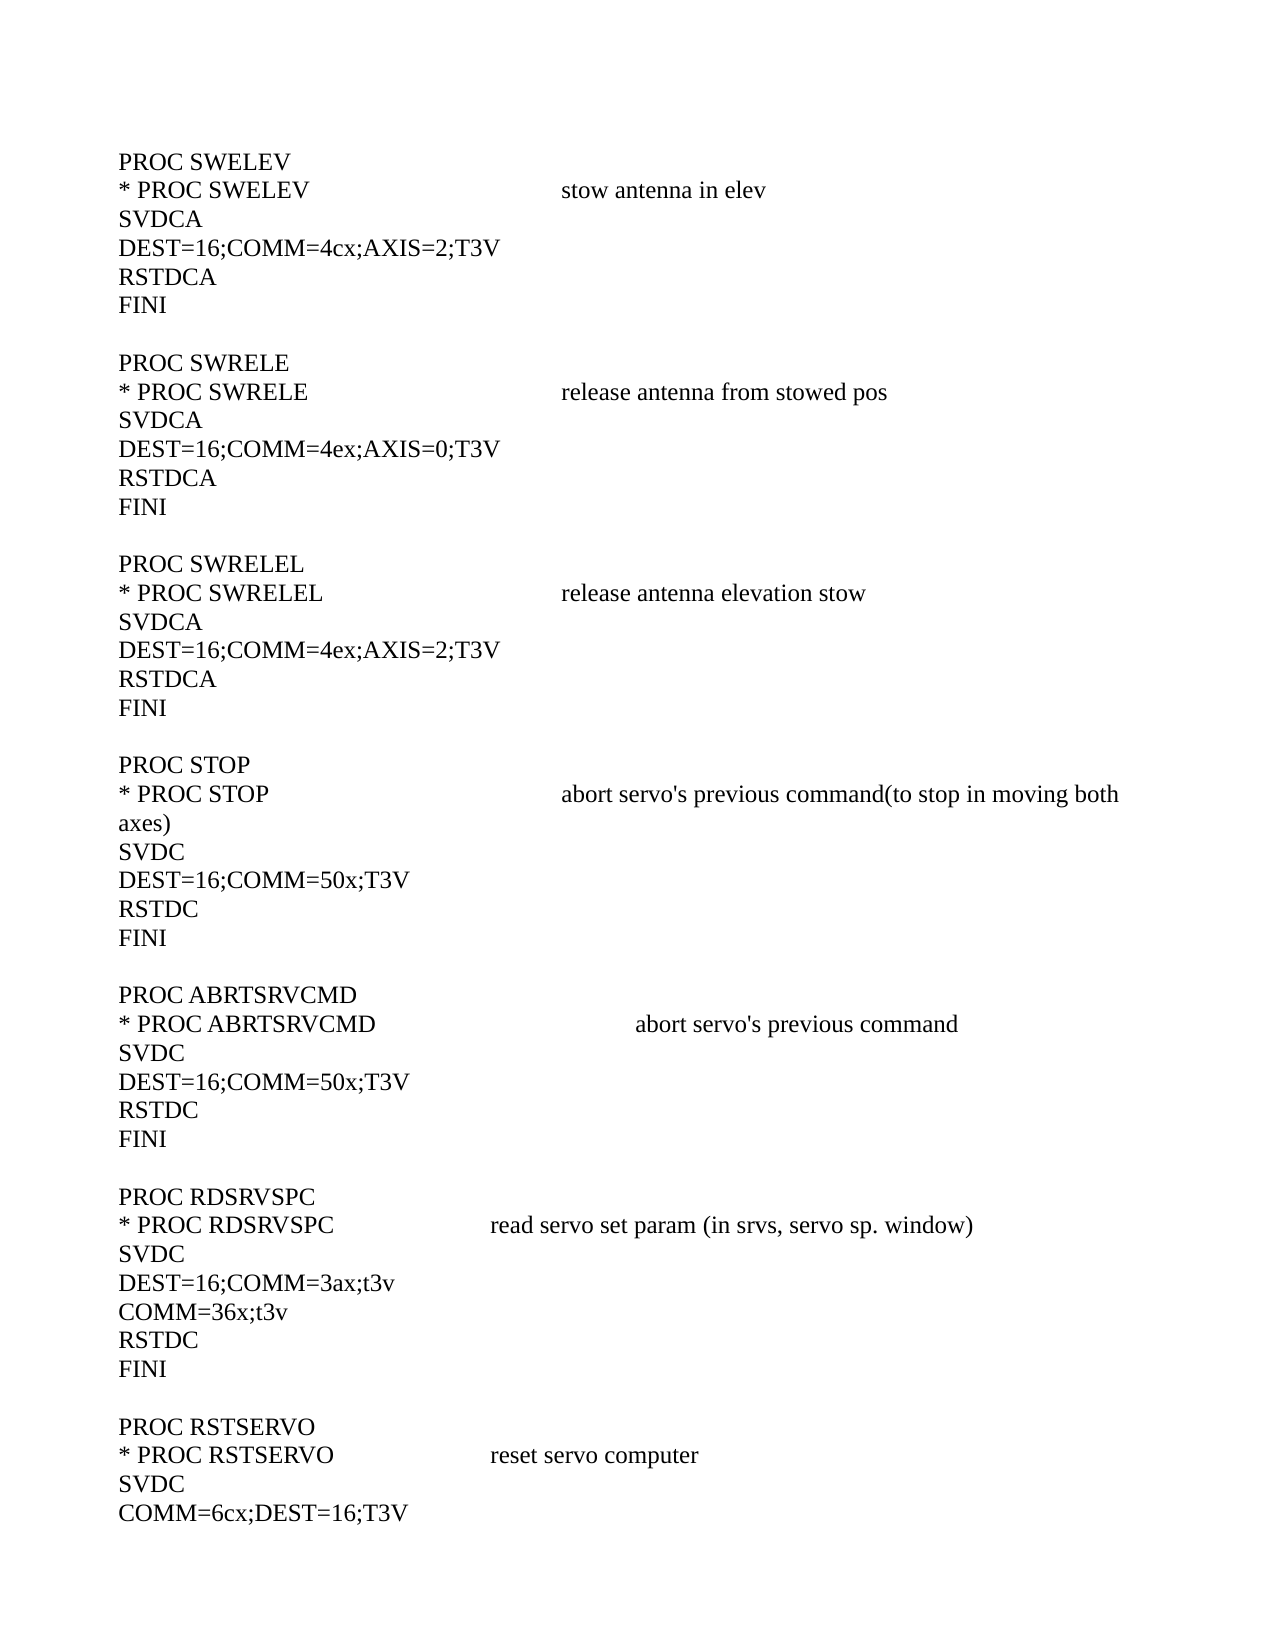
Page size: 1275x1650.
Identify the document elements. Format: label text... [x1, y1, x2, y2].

text * PROC SWELEV stow antenna in elev [118, 176, 1157, 204]
text SVDC [118, 1469, 1157, 1498]
text FINI [118, 693, 1157, 722]
text PROC SWELEV [118, 147, 1157, 176]
text SVDCA [118, 607, 1157, 636]
text PROC ABRTSRVCMD [118, 981, 1157, 1009]
text DEST=16;COMM=3ax;t3v [118, 1268, 1157, 1297]
text PROC RDSRVSPC [118, 1182, 1157, 1211]
text * PROC RSTSERVO reset servo computer [118, 1441, 1157, 1469]
text SVDCA [118, 204, 1157, 233]
text DEST=16;COMM=4ex;AXIS=0;T3V [118, 434, 1157, 463]
text * PROC ABRTSRVCMD abort servo's previous command [118, 1009, 1157, 1038]
text FINI [118, 492, 1157, 521]
text * PROC SWRELEL release antenna elevation stow [118, 578, 1157, 607]
text RSTDCA [118, 664, 1157, 693]
text RSTDCA [118, 463, 1157, 492]
text * PROC SWRELE release antenna from stowed pos [118, 377, 1157, 406]
text SVDC [118, 1239, 1157, 1268]
text FINI [118, 1124, 1157, 1153]
text SVDC [118, 837, 1157, 866]
text PROC RSTSERVO [118, 1412, 1157, 1441]
text COMM=36x;t3v [118, 1297, 1157, 1326]
text SVDCA [118, 406, 1157, 434]
text PROC SWRELEL [118, 549, 1157, 578]
text FINI [118, 1354, 1157, 1383]
text * PROC STOP abort servo's previous command(to stop in moving both axes) [118, 779, 1157, 837]
text * PROC RDSRVSPC read servo set param (in srvs, servo sp. window) [118, 1211, 1157, 1239]
text COMM=6cx;DEST=16;T3V [118, 1498, 1157, 1527]
text FINI [118, 291, 1157, 319]
text RSTDCA [118, 262, 1157, 291]
text PROC SWRELE [118, 348, 1157, 377]
text DEST=16;COMM=50x;T3V [118, 866, 1157, 894]
text RSTDC [118, 1326, 1157, 1354]
text RSTDC [118, 894, 1157, 923]
text SVDC [118, 1038, 1157, 1067]
text DEST=16;COMM=4ex;AXIS=2;T3V [118, 636, 1157, 664]
text DEST=16;COMM=4cx;AXIS=2;T3V [118, 233, 1157, 262]
text RSTDC [118, 1096, 1157, 1124]
text PROC STOP [118, 751, 1157, 779]
text DEST=16;COMM=50x;T3V [118, 1067, 1157, 1096]
text FINI [118, 923, 1157, 952]
